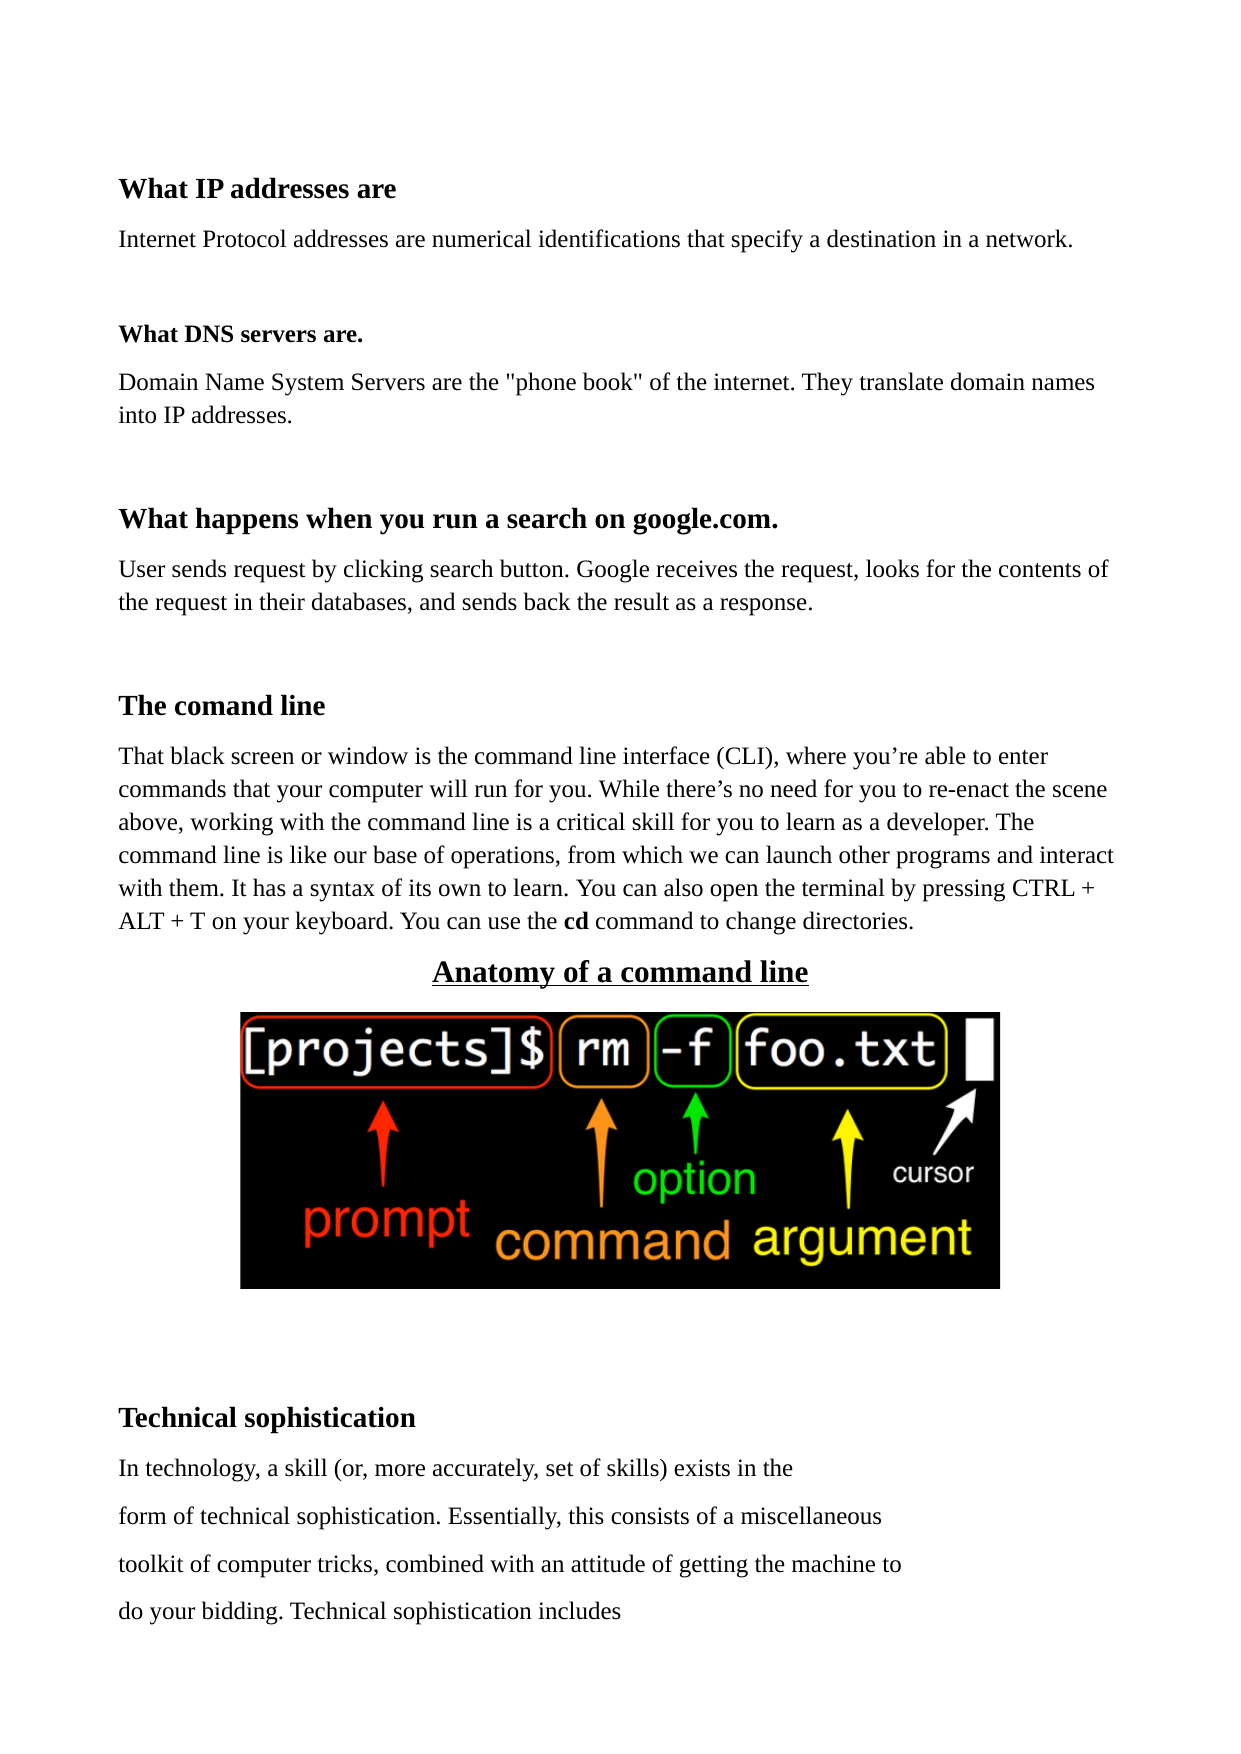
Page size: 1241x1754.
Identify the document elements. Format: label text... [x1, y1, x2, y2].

text That black screen or window is the command line interface (CLI), where you’re able to enter commands that your computer will run for you. While there’s no need for you to re-enact the scene above, working with the command line is a critical skill for you to learn as a developer. The command line is like our base of operations, from which we can launch other programs and interact with them. It has a syntax of its own to learn. You can also open the terminal by pressing CTRL + ALT + T on your keyboard. You can use the cd command to change directories. [118, 741, 1122, 935]
text toolkit of computer tricks, combined with an attitude of getting the machine to [118, 1549, 1122, 1577]
text Anatomy of a command line [118, 954, 1122, 989]
text User sends request by clicking search button. Google receives the request, looks for the contents of the request in their databases, and sends back the result as a response. [118, 554, 1122, 616]
picture [240, 1012, 1001, 1289]
text do your bidding. Technical sophistication includes [118, 1596, 1122, 1625]
text The comand line [118, 688, 1122, 721]
text Technical sophistication [118, 1400, 1122, 1434]
text Internet Protocol addresses are numerical identifications that specify a destination in a network. [118, 224, 1122, 253]
text Domain Name System Servers are the "phone book" of the internet. They translate domain names into IP addresses. [118, 367, 1122, 429]
text What happens when you run a search on google.com. [118, 501, 1122, 534]
text form of technical sophistication. Essentially, this consists of a miscellaneous [118, 1501, 1122, 1530]
text What IP addresses are [118, 171, 1122, 205]
text What DNS servers are. [118, 319, 1122, 348]
text In technology, a skill (or, more accurately, set of skills) exists in the [118, 1453, 1122, 1482]
